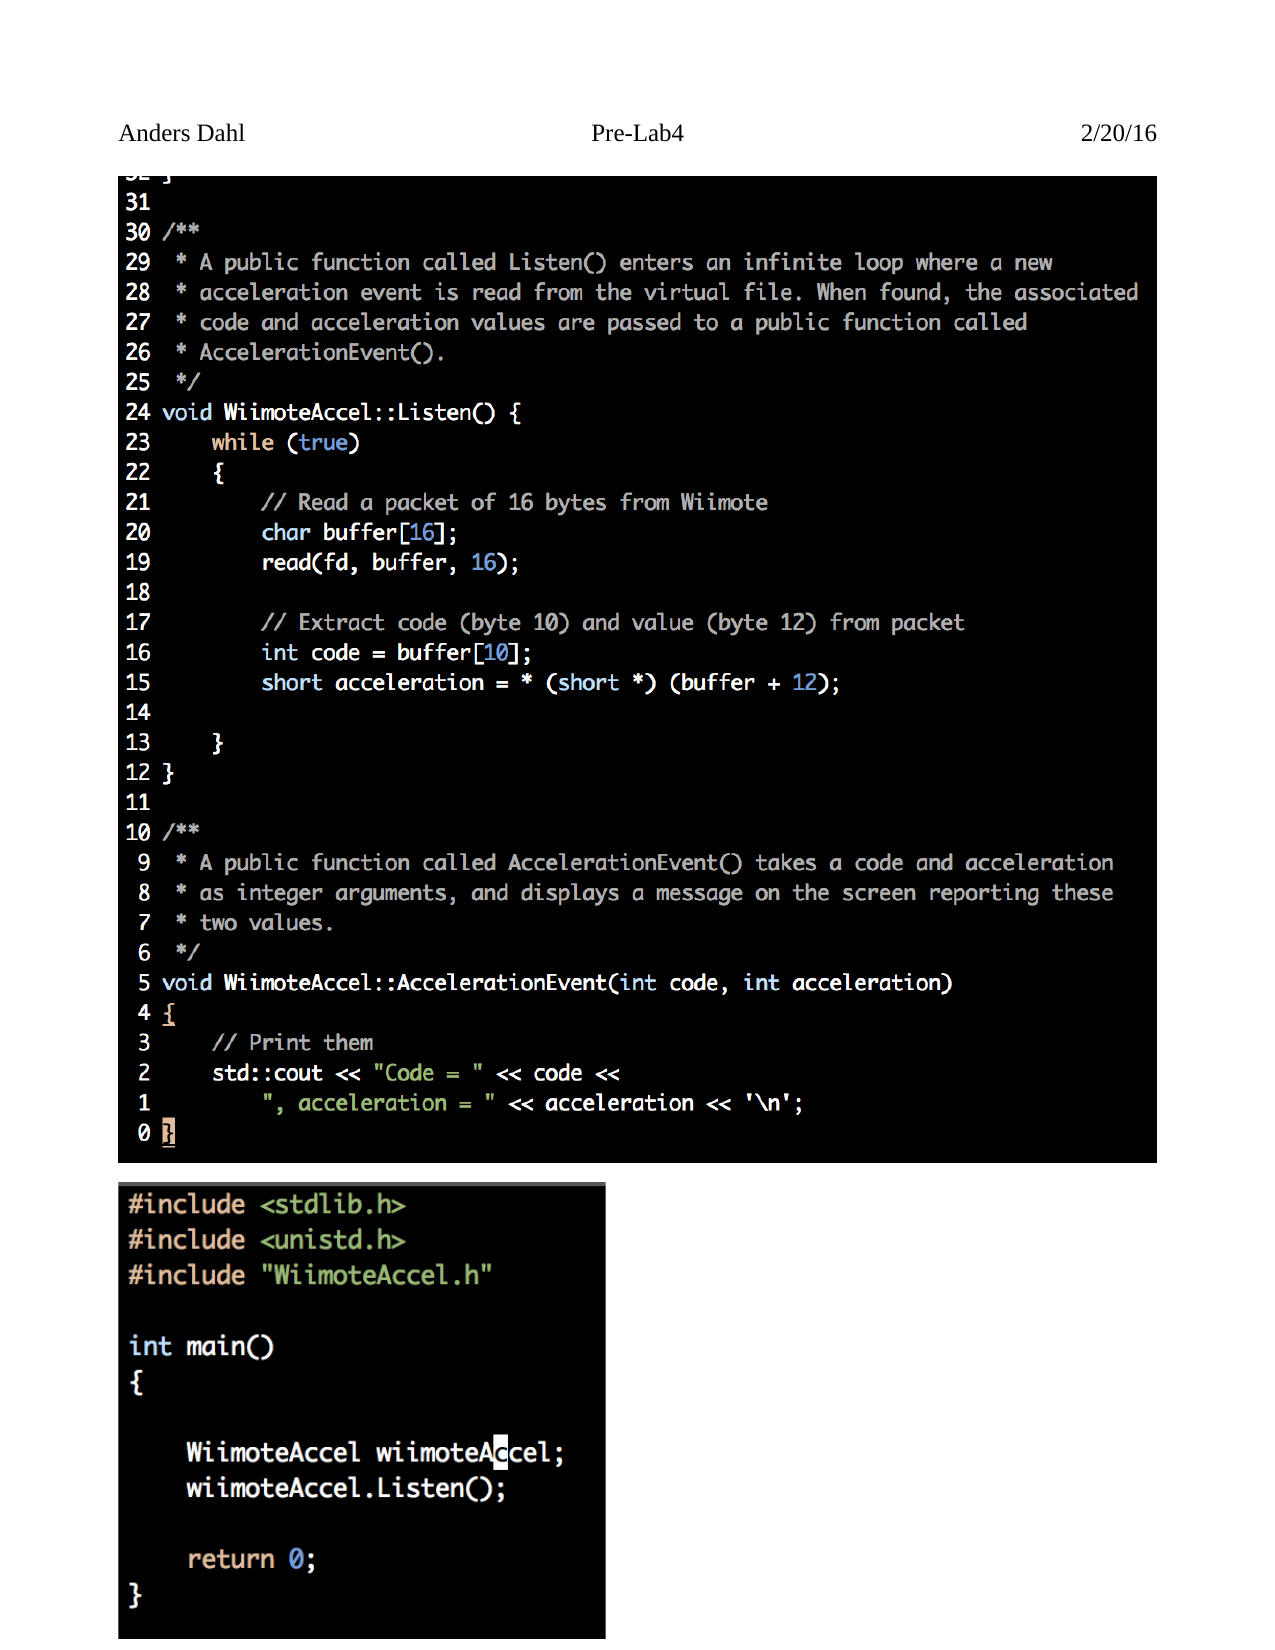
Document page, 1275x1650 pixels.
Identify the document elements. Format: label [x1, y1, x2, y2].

picture [118, 1182, 606, 1639]
picture [118, 176, 1157, 1163]
